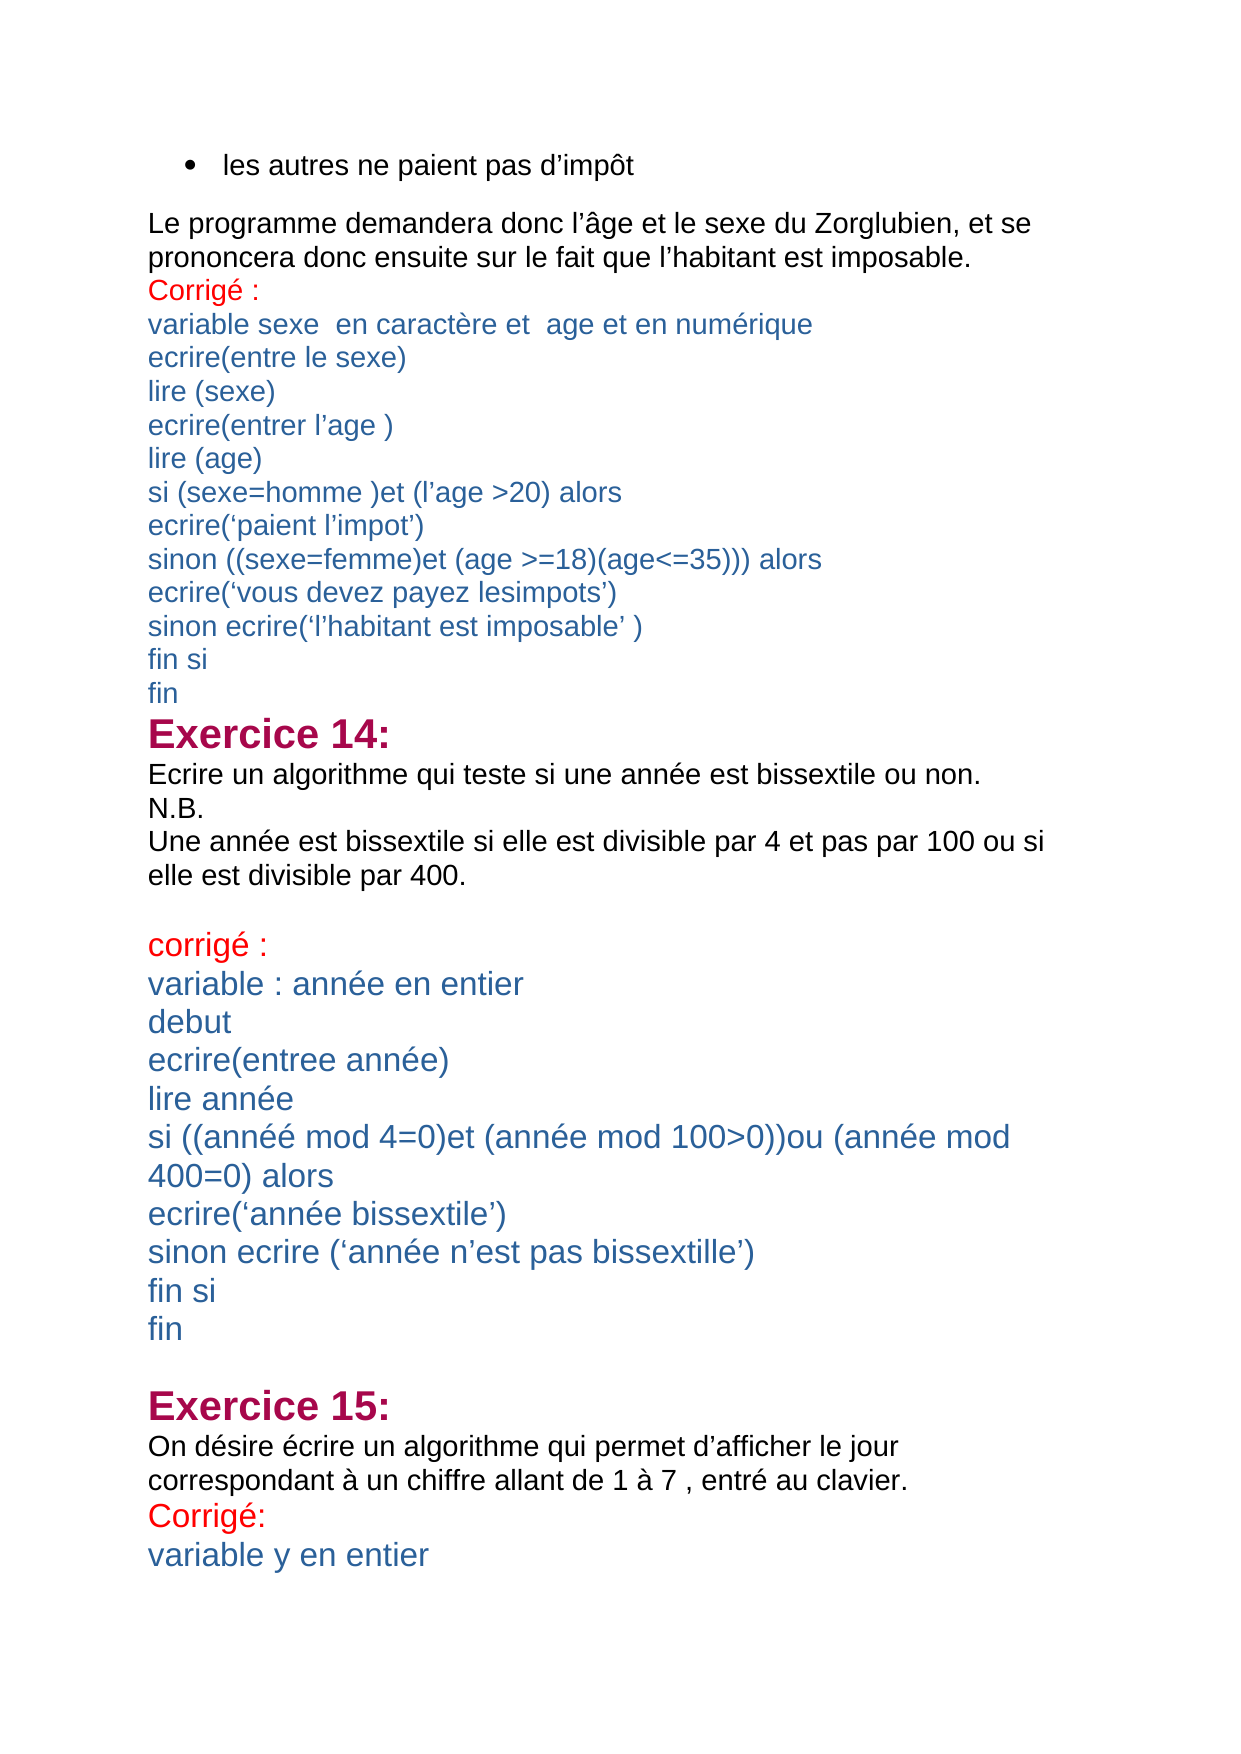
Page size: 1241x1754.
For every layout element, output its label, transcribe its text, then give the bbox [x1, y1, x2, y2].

text sinon ((sexe=femme)et (age >=18)(age<=35))) alors [148, 542, 1093, 575]
text Une année est bissextile si elle est divisible par 4 et pas par 100 ou si elle est divisible par 400. [148, 824, 1093, 892]
text si (sexe=homme )et (l’age >20) alors [148, 475, 1093, 508]
text sinon ecrire (‘année n’est pas bissextille’) [148, 1233, 1093, 1271]
text variable sexe en caractère et age et en numérique [148, 307, 1093, 341]
text ecrire(entrer l’age ) [148, 408, 1093, 441]
text ecrire(‘vous devez payez lesimpots’) [148, 575, 1093, 609]
text ecrire(‘année bissextile’) [148, 1194, 1093, 1233]
text N.B. [148, 791, 1093, 824]
text lire (age) [148, 441, 1093, 475]
text On désire écrire un algorithme qui permet d’afficher le jour correspondant à un chiffre allant de 1 à 7 , entré au clavier. [148, 1429, 1093, 1496]
text Exercice 14: [148, 709, 1093, 757]
text Corrigé: [148, 1496, 1093, 1535]
text variable : année en entier [148, 963, 1093, 1002]
text Corrigé : [148, 273, 1093, 307]
text fin si [148, 642, 1093, 676]
text sinon ecrire(‘l’habitant est imposable’ ) [148, 609, 1093, 642]
text Le programme demandera donc l’âge et le sexe du Zorglubien, et se prononcera donc ensuite sur le fait que l’habitant est imposable. [148, 206, 1093, 273]
text lire (sexe) [148, 374, 1093, 408]
text ecrire(entree année) [148, 1040, 1093, 1079]
text corrigé : [148, 925, 1093, 963]
text lire année [148, 1079, 1093, 1117]
text variable y en entier [148, 1535, 1093, 1573]
list les autres ne paient pas d’impôt [185, 148, 1093, 181]
text ecrire(‘paient l’impot’) [148, 508, 1093, 542]
text fin si [148, 1271, 1093, 1309]
text debut [148, 1002, 1093, 1040]
text Exercice 15: [148, 1381, 1093, 1429]
text ecrire(entre le sexe) [148, 341, 1093, 374]
text fin [148, 676, 1093, 709]
text fin [148, 1309, 1093, 1348]
text Ecrire un algorithme qui teste si une année est bissextile ou non. [148, 757, 1093, 791]
text si ((annéé mod 4=0)et (année mod 100>0))ou (année mod 400=0) alors [148, 1117, 1093, 1194]
